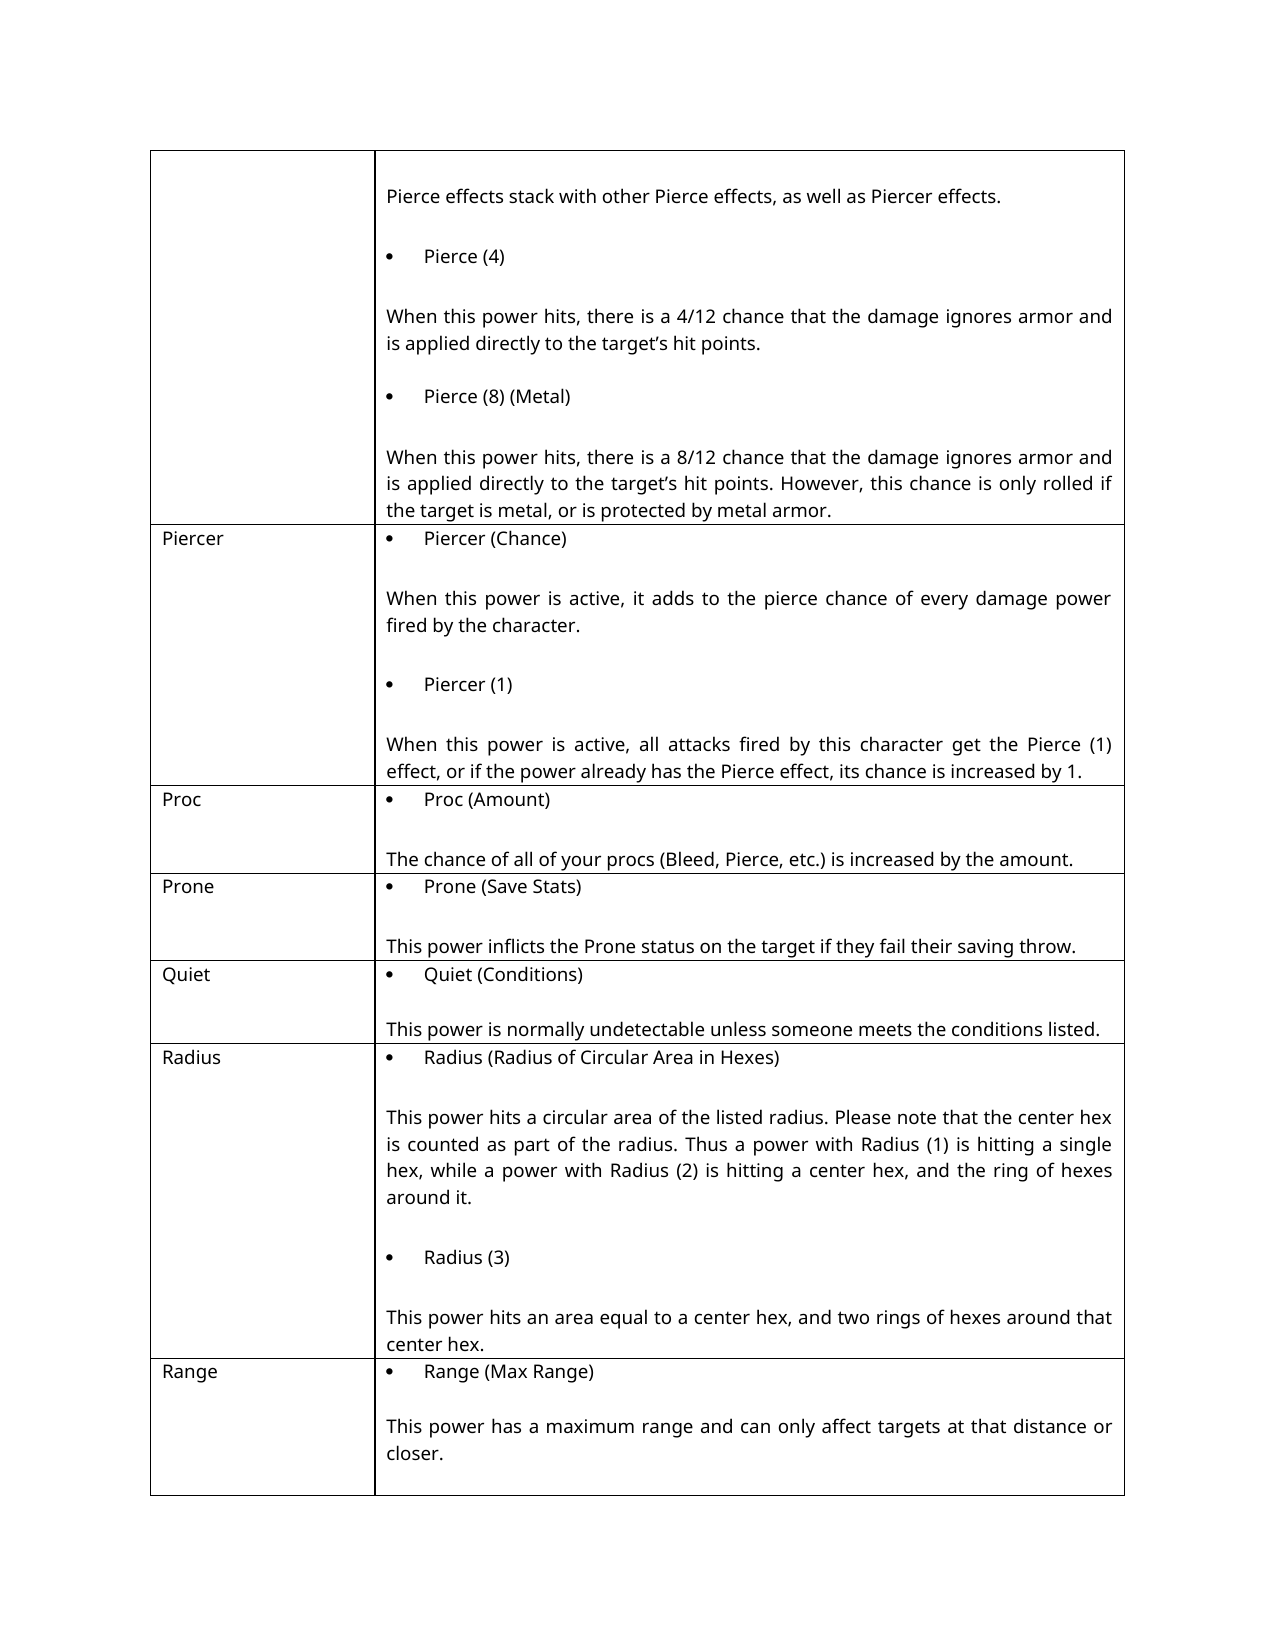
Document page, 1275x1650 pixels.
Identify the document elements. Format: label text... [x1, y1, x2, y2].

table_cell Proc (Amount) The chance of all of your procs (Bleed, Pierce, etc.) is increased by the amount. [376, 786, 1124, 873]
table_cell Radius (Radius of Circular Area in Hexes) This power hits a circular area of the listed radius. Please note that the center hex is counted as part of the radius. Thus a power with Radius (1) is hitting a single hex, while a power with Radius (2) is hitting a center hex, and the ring of hexes around it. Radius (3) This power hits an area equal to a center hex, and two rings of hexes around that center hex. [376, 1044, 1124, 1357]
table_cell Radius [151, 1044, 374, 1357]
table_cell Range [151, 1359, 374, 1495]
table_cell [151, 151, 374, 524]
table_cell Piercer [151, 525, 374, 785]
table_cell Proc [151, 786, 374, 873]
table_cell Prone (Save Stats) This power inflicts the Prone status on the target if they fail their saving throw. [376, 874, 1124, 960]
table_cell Piercer (Chance) When this power is active, it adds to the pierce chance of every damage power fired by the character. Piercer (1) When this power is active, all attacks fired by this character get the Pierce (1) effect, or if the power already has the Pierce effect, its chance is increased by 1. [376, 525, 1124, 785]
table_cell Quiet [151, 961, 374, 1043]
table_cell Quiet (Conditions) This power is normally undetectable unless someone meets the conditions listed. [376, 961, 1124, 1043]
table_cell Pierce effects stack with other Pierce effects, as well as Piercer effects. Pierce (4) When this power hits, there is a 4/12 chance that the damage ignores armor and is applied directly to the target’s hit points. Pierce (8) (Metal) When this power hits, there is a 8/12 chance that the damage ignores armor and is applied directly to the target’s hit points. However, this chance is only rolled if the target is metal, or is protected by metal armor. [376, 151, 1124, 524]
table_cell Prone [151, 874, 374, 960]
table_cell Range (Max Range) This power has a maximum range and can only affect targets at that distance or closer. Range (20) This power can only affect targets up to 20 hexes away. [376, 1359, 1124, 1495]
